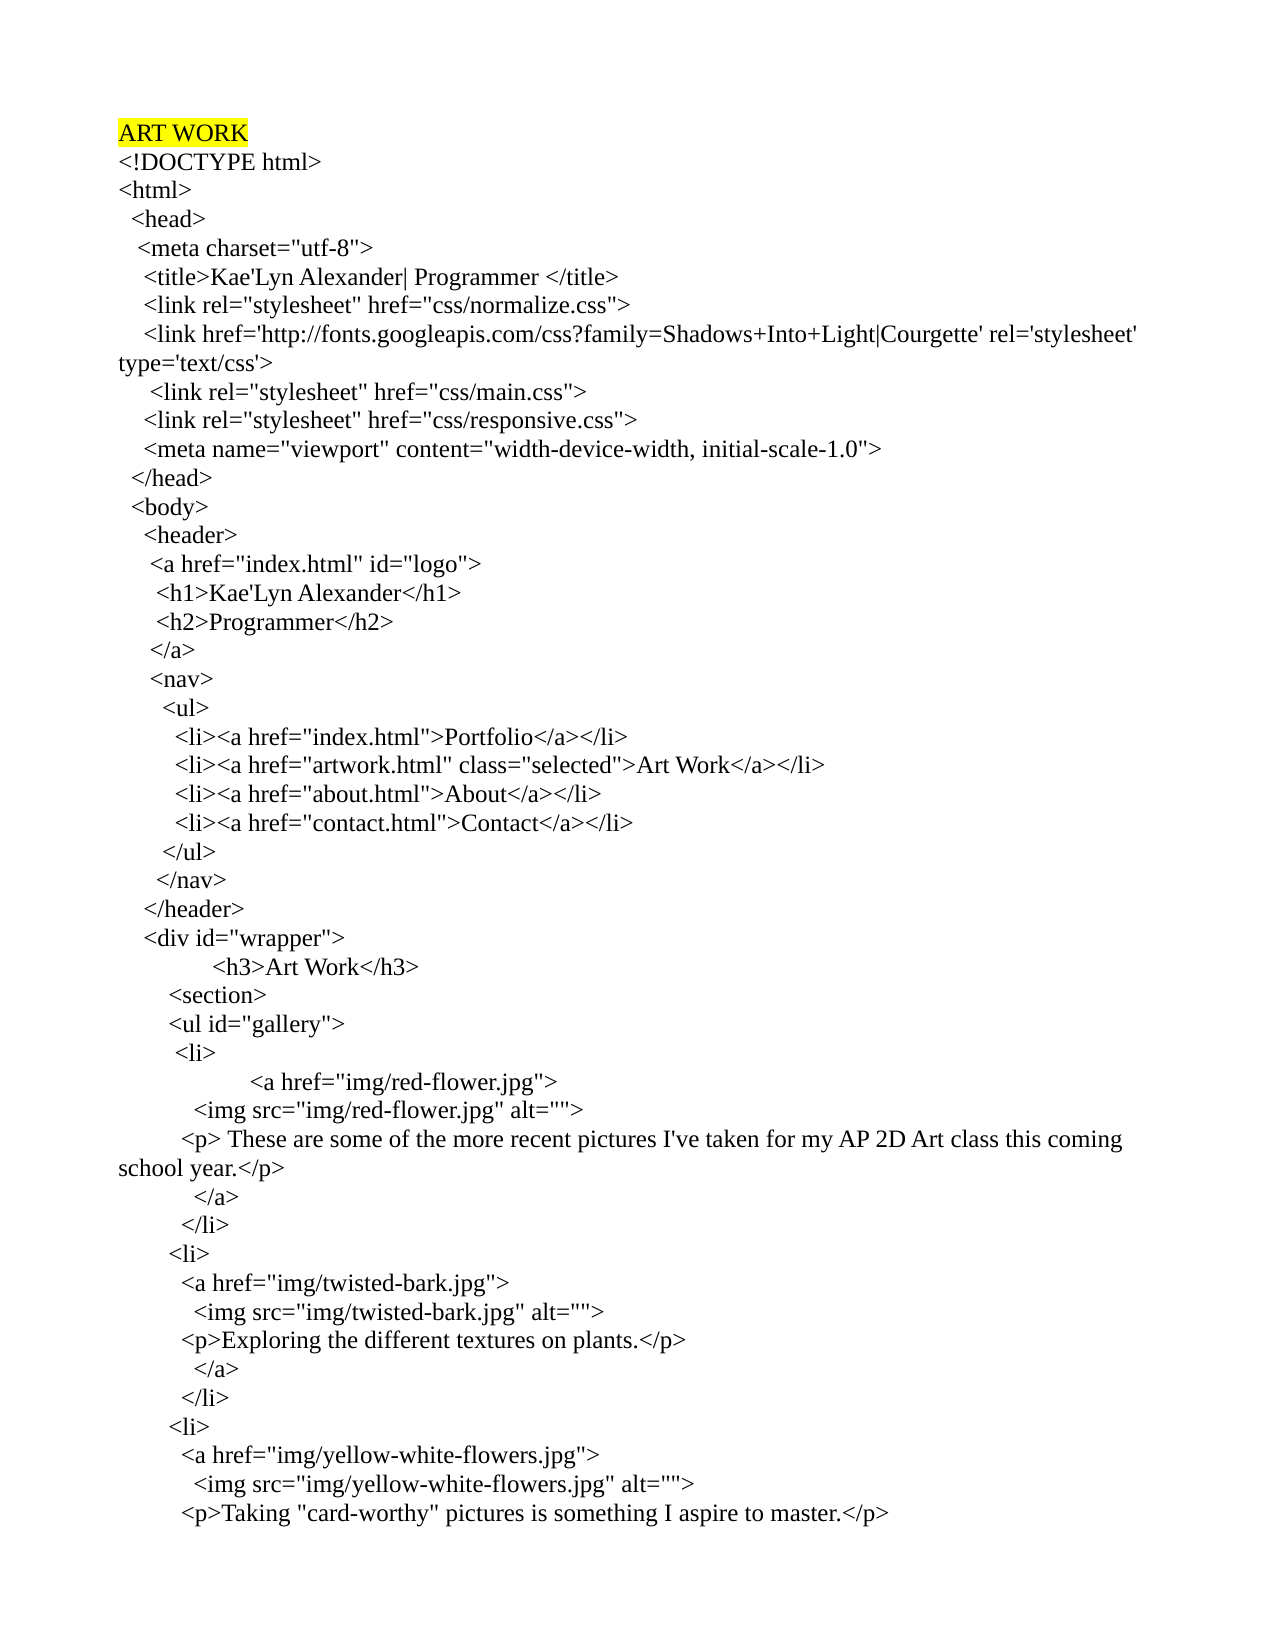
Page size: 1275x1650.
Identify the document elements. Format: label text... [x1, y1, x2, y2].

text <h2>Programmer</h2> [118, 607, 1157, 636]
text </a> [118, 636, 1157, 664]
text <p>Exploring the different textures on plants.</p> [118, 1326, 1157, 1354]
text <a href="img/twisted-bark.jpg"> [118, 1268, 1157, 1297]
text <section> [118, 981, 1157, 1009]
text <a href="img/red-flower.jpg"> [118, 1067, 1157, 1096]
text </head> [118, 463, 1157, 492]
text <li> [118, 1412, 1157, 1441]
text <link rel="stylesheet" href="css/responsive.css"> [118, 406, 1157, 434]
text <body> [118, 492, 1157, 521]
text <ul id="gallery"> [118, 1009, 1157, 1038]
text <header> [118, 521, 1157, 549]
text <ul> [118, 693, 1157, 722]
text </nav> [118, 866, 1157, 894]
text <!DOCTYPE html> [118, 147, 1157, 176]
text <li><a href="about.html">About</a></li> [118, 779, 1157, 808]
text <li><a href="contact.html">Contact</a></li> [118, 808, 1157, 837]
text <p>Taking "card-worthy" pictures is something I aspire to master.</p> [118, 1498, 1157, 1527]
text ART WORK [118, 118, 1157, 147]
text </li> [118, 1383, 1157, 1412]
text <title>Kae'Lyn Alexander| Programmer </title> [118, 262, 1157, 291]
text <nav> [118, 664, 1157, 693]
text <link rel="stylesheet" href="css/main.css"> [118, 377, 1157, 406]
text <link rel="stylesheet" href="css/normalize.css"> [118, 291, 1157, 319]
text </a> [118, 1182, 1157, 1211]
text <a href="img/yellow-white-flowers.jpg"> [118, 1441, 1157, 1469]
text <li> [118, 1239, 1157, 1268]
text <img src="img/red-flower.jpg" alt=""> [118, 1096, 1157, 1124]
text </ul> [118, 837, 1157, 866]
text <img src="img/yellow-white-flowers.jpg" alt=""> [118, 1469, 1157, 1498]
text <h1>Kae'Lyn Alexander</h1> [118, 578, 1157, 607]
text <li><a href="artwork.html" class="selected">Art Work</a></li> [118, 751, 1157, 779]
text <meta name="viewport" content="width-device-width, initial-scale-1.0"> [118, 434, 1157, 463]
text <html> [118, 176, 1157, 204]
text <link href='http://fonts.googleapis.com/css?family=Shadows+Into+Light|Courgette' rel='stylesheet' type='text/css'> [118, 319, 1157, 377]
text </a> [118, 1354, 1157, 1383]
text </li> [118, 1211, 1157, 1239]
text <div id="wrapper"> [118, 923, 1157, 952]
text <head> [118, 204, 1157, 233]
text <a href="index.html" id="logo"> [118, 549, 1157, 578]
text <li> [118, 1038, 1157, 1067]
text <img src="img/twisted-bark.jpg" alt=""> [118, 1297, 1157, 1326]
text </header> [118, 894, 1157, 923]
text <p> These are some of the more recent pictures I've taken for my AP 2D Art class this coming school year.</p> [118, 1124, 1157, 1182]
text <h3>Art Work</h3> [118, 952, 1157, 981]
text <meta charset="utf-8"> [118, 233, 1157, 262]
text <li><a href="index.html">Portfolio</a></li> [118, 722, 1157, 751]
